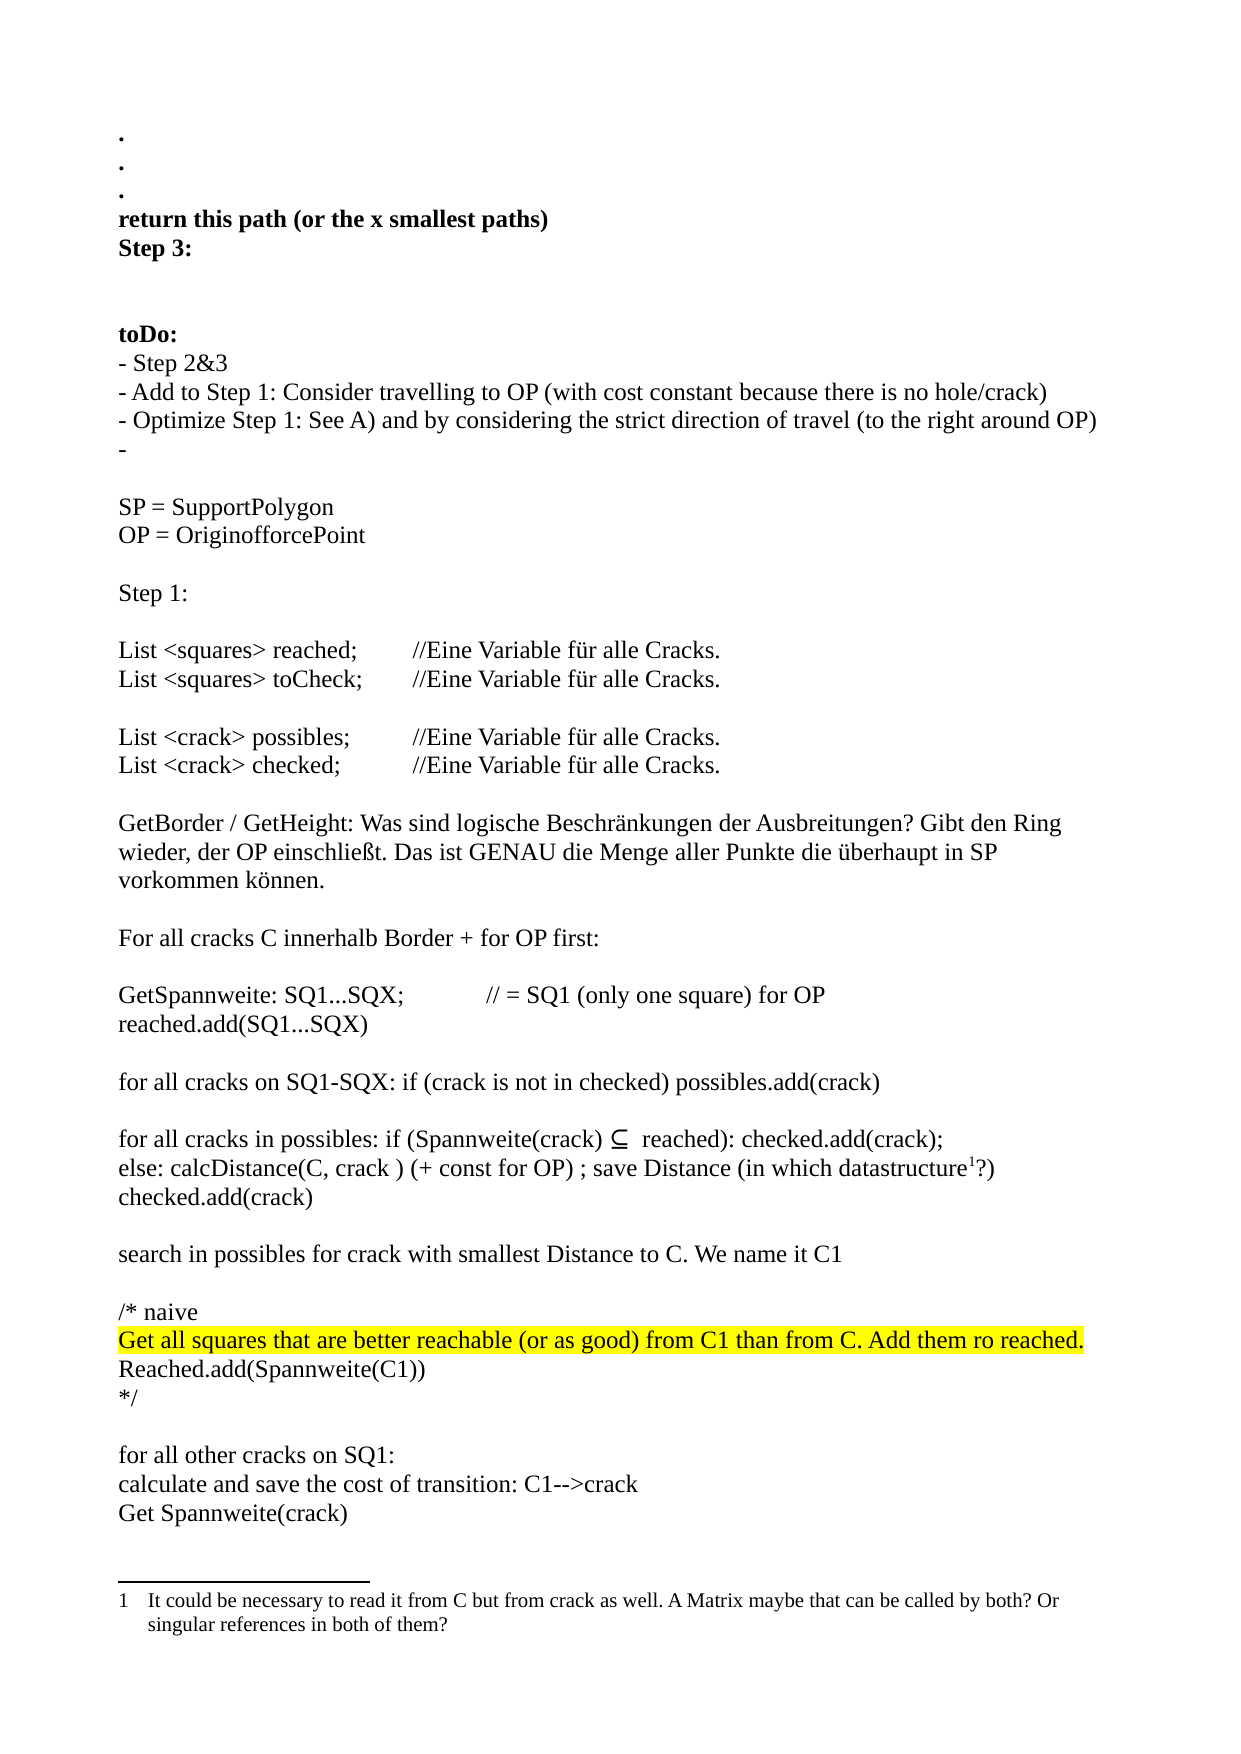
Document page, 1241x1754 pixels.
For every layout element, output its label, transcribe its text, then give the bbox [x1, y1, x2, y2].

text toDo: - Step 2&3 [118, 319, 1122, 377]
text - Optimize Step 1: See A) and by considering the strict direction of travel (to the right around OP) [118, 406, 1122, 434]
text It could be necessary to read it from C but from crack as well. A Matrix maybe that can be called by both? Or singular references in both of them? [118, 1588, 1122, 1636]
text - [118, 434, 1122, 463]
text List <squares> toCheck; //Eine Variable für alle Cracks. [118, 664, 1122, 693]
text for all other cracks on SQ1: [118, 1441, 1122, 1469]
text Reached.add(Spannweite(C1)) [118, 1354, 1122, 1383]
text List <squares> reached; //Eine Variable für alle Cracks. [118, 636, 1122, 664]
text /* naive [118, 1297, 1122, 1326]
text OP = OriginofforcePoint [118, 521, 1122, 549]
text checked.add(crack) [118, 1182, 1122, 1211]
text else: calcDistance(C, crack ) (+ const for OP) ; save Distance (in which datastructure?) [118, 1153, 1122, 1182]
text return this path (or the x smallest paths) [118, 204, 1122, 233]
text Get Spannweite(crack) [118, 1498, 1122, 1527]
text For all cracks C innerhalb Border + for OP first: [118, 923, 1122, 952]
text . [118, 176, 1122, 204]
text reached.add(SQ1...SQX) [118, 1009, 1122, 1038]
text for all cracks in possibles: if (Spannweite(crack) ⊆ reached): checked.add(crack); [118, 1124, 1122, 1153]
text - Add to Step 1: Consider travelling to OP (with cost constant because there is no hole/crack) [118, 377, 1122, 406]
text GetSpannweite: SQ1...SQX; // = SQ1 (only one square) for OP [118, 981, 1122, 1009]
text SP = SupportPolygon [118, 492, 1122, 521]
text for all cracks on SQ1-SQX: if (crack is not in checked) possibles.add(crack) [118, 1067, 1122, 1096]
text calculate and save the cost of transition: C1-->crack [118, 1469, 1122, 1498]
text Step 3: [118, 233, 1122, 262]
text Get all squares that are better reachable (or as good) from C1 than from C. Add them ro reached. [118, 1326, 1122, 1354]
text */ [118, 1383, 1122, 1412]
text . [118, 147, 1122, 176]
text Step 1: [118, 578, 1122, 607]
text List <crack> possibles; //Eine Variable für alle Cracks. [118, 722, 1122, 751]
text List <crack> checked; //Eine Variable für alle Cracks. [118, 751, 1122, 779]
text . [118, 118, 1122, 147]
text search in possibles for crack with smallest Distance to C. We name it C1 [118, 1239, 1122, 1268]
text GetBorder / GetHeight: Was sind logische Beschränkungen der Ausbreitungen? Gibt den Ring wieder, der OP einschließt. Das ist GENAU die Menge aller Punkte die überhaupt in SP vorkommen können. [118, 779, 1122, 894]
